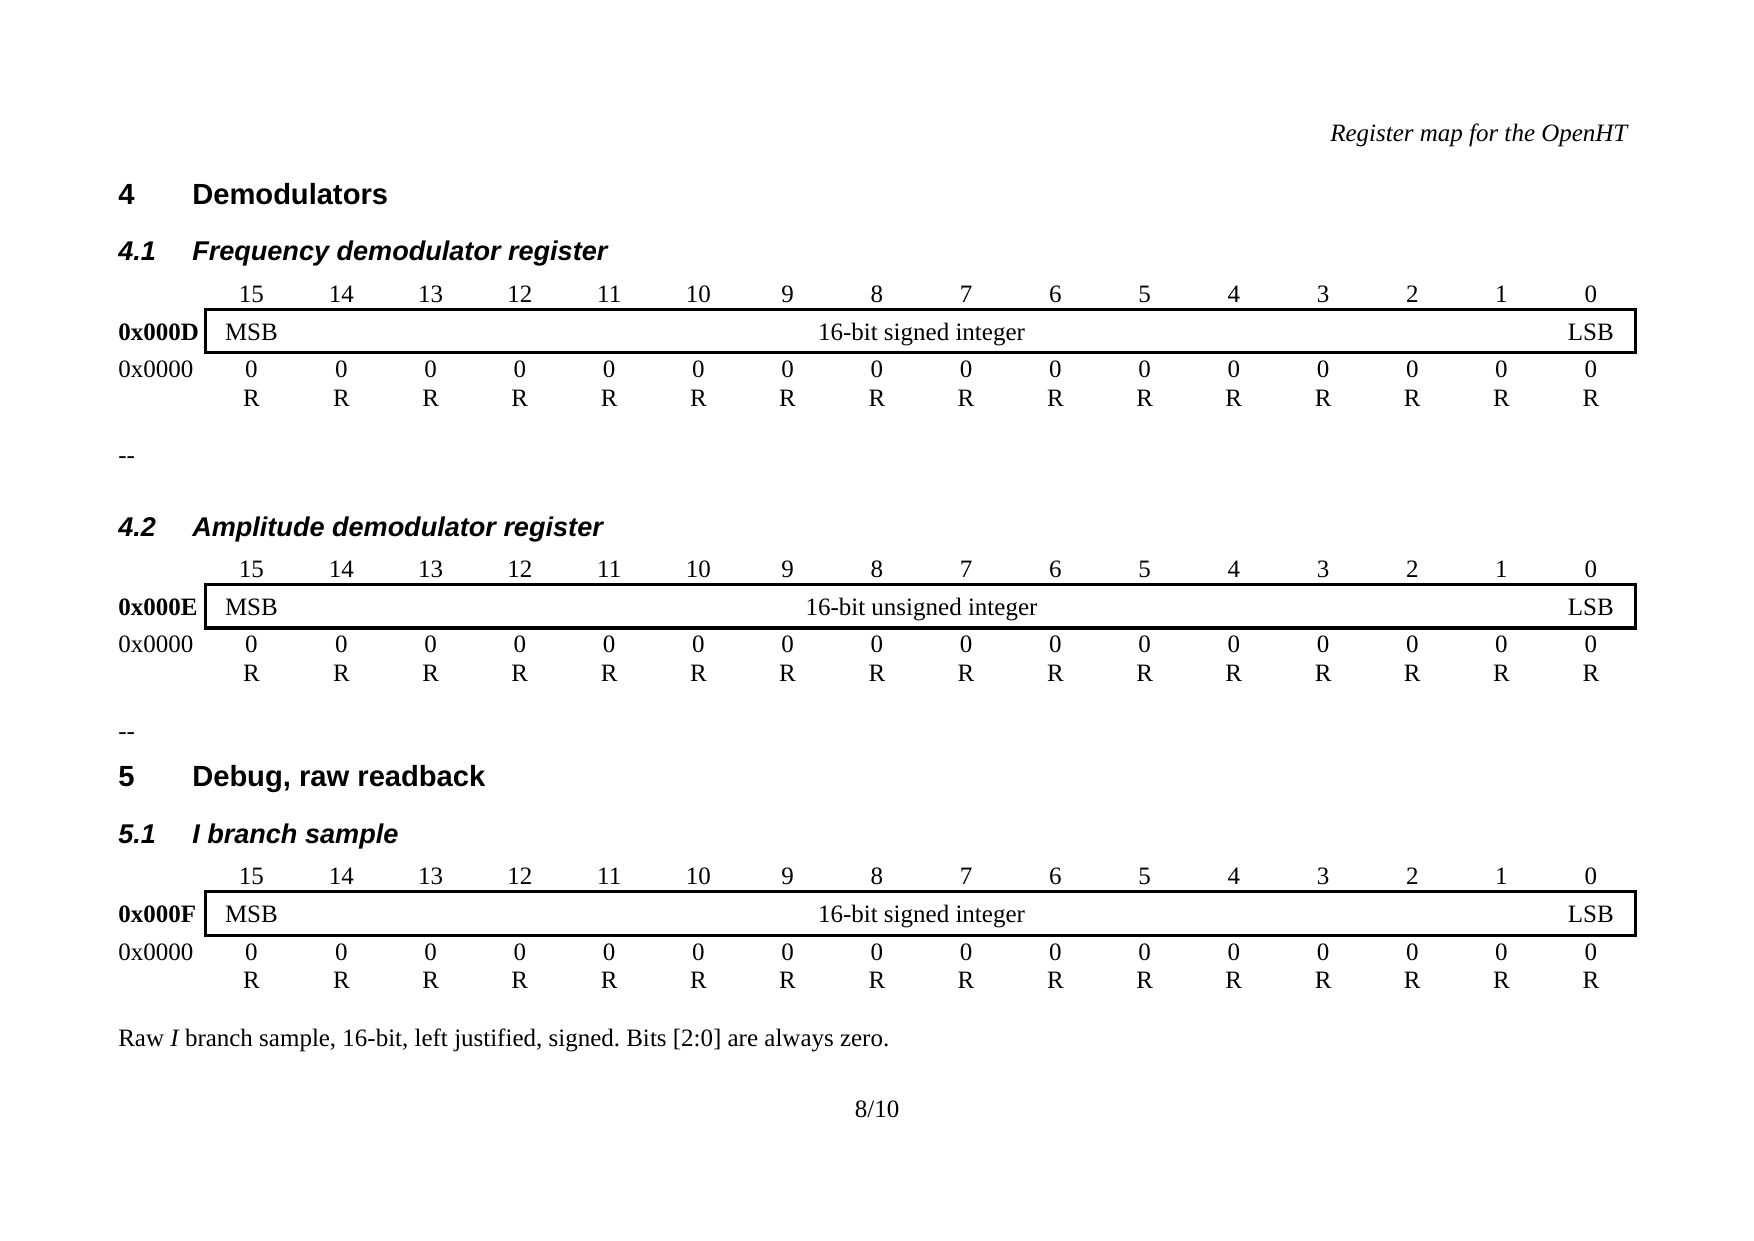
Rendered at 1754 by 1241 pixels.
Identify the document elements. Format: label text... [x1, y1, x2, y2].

table_cell 0 [1457, 630, 1546, 658]
table_header 3 [1278, 861, 1367, 890]
table_cell 0 [1368, 630, 1457, 658]
table_cell R [475, 383, 564, 412]
table_cell [118, 658, 206, 687]
table_cell R [386, 965, 475, 994]
table_header 15 [206, 861, 297, 890]
table_header 2 [1368, 279, 1457, 308]
table_header 11 [564, 554, 653, 583]
table_header 14 [297, 554, 386, 583]
table_cell R [1189, 383, 1278, 412]
table_header 9 [743, 279, 832, 308]
text -- [118, 441, 1635, 469]
table_cell R [386, 658, 475, 687]
subtitle Debug, raw readback [118, 759, 1635, 793]
table_cell 0 [832, 630, 921, 658]
table_cell R [1010, 965, 1100, 994]
table_header 2 [1368, 554, 1457, 583]
subtitle I branch sample [118, 818, 1635, 849]
table_cell R [1100, 965, 1189, 994]
table_cell 0x000F [118, 890, 204, 933]
table_cell R [564, 965, 653, 994]
table_header 1 [1457, 279, 1546, 308]
table_cell R [1010, 383, 1100, 412]
table_cell MSB [207, 311, 297, 351]
table_header 13 [386, 279, 475, 308]
table_cell R [1457, 658, 1546, 687]
table_header 4 [1189, 554, 1278, 583]
table_cell 0 [1368, 937, 1457, 965]
table_cell R [297, 965, 386, 994]
table_cell R [921, 658, 1010, 687]
table_cell R [654, 383, 743, 412]
table_cell R [297, 383, 386, 412]
table_cell 0 [475, 630, 564, 658]
table_cell 0 [654, 937, 743, 965]
table_cell 0 [206, 354, 297, 383]
table_cell 0x0000 [118, 934, 206, 965]
table_cell 0 [832, 937, 921, 965]
table_cell 0 [1457, 937, 1546, 965]
table_cell 0x000D [118, 308, 204, 351]
table_cell 16-bit unsigned integer [297, 586, 1546, 626]
table_cell 0 [1278, 937, 1367, 965]
table_cell R [832, 965, 921, 994]
table_cell 0 [832, 354, 921, 383]
table_cell R [1368, 965, 1457, 994]
table_cell 0 [654, 630, 743, 658]
table_cell R [1100, 383, 1189, 412]
table_cell LSB [1546, 893, 1634, 933]
text Raw I branch sample, 16-bit, left justified, signed. Bits [2:0] are always zero. [118, 1023, 1635, 1052]
table_header 7 [921, 279, 1010, 308]
table_header 15 [206, 279, 297, 308]
table_cell 0 [743, 630, 832, 658]
subtitle Amplitude demodulator register [118, 511, 1635, 542]
table_cell R [206, 383, 297, 412]
table_cell 0 [1100, 354, 1189, 383]
table_cell 0 [743, 354, 832, 383]
table_cell 0x000E [118, 583, 204, 626]
table_cell R [1546, 965, 1635, 994]
table_cell 0 [386, 937, 475, 965]
table_cell R [1368, 383, 1457, 412]
table_cell R [1100, 658, 1189, 687]
text -- [118, 716, 1635, 744]
table_cell 0 [1546, 630, 1635, 658]
subtitle Frequency demodulator register [118, 235, 1635, 267]
table_cell R [206, 965, 297, 994]
table_cell 0 [921, 354, 1010, 383]
table_cell R [1457, 965, 1546, 994]
table_header 0 [1546, 861, 1635, 890]
table_header 12 [475, 861, 564, 890]
table_cell 0 [1189, 630, 1278, 658]
table_header 15 [206, 554, 297, 583]
table_cell R [386, 383, 475, 412]
table_header 10 [654, 861, 743, 890]
table_cell 0 [564, 354, 653, 383]
table_header 6 [1010, 279, 1100, 308]
table_cell R [654, 658, 743, 687]
table_cell 0 [654, 354, 743, 383]
table_header 14 [297, 861, 386, 890]
table_cell R [832, 383, 921, 412]
table_header 3 [1278, 279, 1367, 308]
table_cell LSB [1546, 311, 1634, 351]
table_cell R [743, 658, 832, 687]
table_header 6 [1010, 554, 1100, 583]
table_header 0 [1546, 554, 1635, 583]
table_cell 0 [921, 630, 1010, 658]
table_cell 0 [921, 937, 1010, 965]
table_header [118, 861, 206, 890]
table_header 1 [1457, 554, 1546, 583]
table_cell 0 [386, 354, 475, 383]
table_cell R [1278, 965, 1367, 994]
table_header 6 [1010, 861, 1100, 890]
table_cell R [743, 383, 832, 412]
table_header 3 [1278, 554, 1367, 583]
table_cell 0 [1546, 354, 1635, 383]
table_header 7 [921, 861, 1010, 890]
table_cell R [475, 965, 564, 994]
table_cell 0 [1189, 354, 1278, 383]
table_cell R [1010, 658, 1100, 687]
table_header 12 [475, 279, 564, 308]
table_cell MSB [207, 893, 297, 933]
table_cell 0 [475, 937, 564, 965]
table_cell 0 [1546, 937, 1635, 965]
table_cell 0 [206, 937, 297, 965]
table_header 11 [564, 279, 653, 308]
table_cell 0 [297, 630, 386, 658]
table_cell 0 [1278, 630, 1367, 658]
table_cell MSB [207, 586, 297, 626]
table_header 2 [1368, 861, 1457, 890]
table_cell 0 [297, 937, 386, 965]
table_header 5 [1100, 861, 1189, 890]
table_cell R [1546, 383, 1635, 412]
table_header 10 [654, 279, 743, 308]
table_cell 0 [1010, 630, 1100, 658]
table_cell R [1457, 383, 1546, 412]
table_cell 0 [206, 630, 297, 658]
table_cell [118, 383, 206, 412]
table_cell R [206, 658, 297, 687]
table_cell R [921, 965, 1010, 994]
table_header 10 [654, 554, 743, 583]
table_header [118, 554, 206, 583]
table_cell R [1278, 658, 1367, 687]
table_cell 0 [1010, 937, 1100, 965]
table_cell 0 [386, 630, 475, 658]
table_cell 0 [1457, 354, 1546, 383]
table_cell 0 [475, 354, 564, 383]
table_cell LSB [1546, 586, 1634, 626]
table_cell R [475, 658, 564, 687]
table_header 9 [743, 554, 832, 583]
table_header 1 [1457, 861, 1546, 890]
table_header 11 [564, 861, 653, 890]
table_cell R [1546, 658, 1635, 687]
table_cell R [1278, 383, 1367, 412]
table_header 4 [1189, 861, 1278, 890]
table_header [118, 279, 206, 308]
table_header 12 [475, 554, 564, 583]
table_cell R [832, 658, 921, 687]
table_header 7 [921, 554, 1010, 583]
table_cell R [1189, 658, 1278, 687]
table_header 13 [386, 861, 475, 890]
table_cell R [921, 383, 1010, 412]
table_header 8 [832, 861, 921, 890]
table_cell 0 [743, 937, 832, 965]
table_header 4 [1189, 279, 1278, 308]
table_cell R [564, 658, 653, 687]
table_cell 0 [1368, 354, 1457, 383]
table_cell R [564, 383, 653, 412]
table_cell R [1368, 658, 1457, 687]
table_header 8 [832, 279, 921, 308]
table_cell 0 [1010, 354, 1100, 383]
table_cell 16-bit signed integer [297, 893, 1546, 933]
table_cell [118, 965, 206, 994]
table_header 5 [1100, 279, 1189, 308]
table_cell R [1189, 965, 1278, 994]
table_cell 0 [1100, 630, 1189, 658]
table_header 13 [386, 554, 475, 583]
table_cell 0 [1189, 937, 1278, 965]
table_header 9 [743, 861, 832, 890]
table_cell 0 [564, 937, 653, 965]
table_cell R [297, 658, 386, 687]
table_header 8 [832, 554, 921, 583]
table_cell 0 [1100, 937, 1189, 965]
table_header 14 [297, 279, 386, 308]
subtitle Demodulators [118, 177, 1635, 210]
table_cell 0x0000 [118, 351, 206, 383]
table_header 0 [1546, 279, 1635, 308]
table_cell 0 [1278, 354, 1367, 383]
table_cell 16-bit signed integer [297, 311, 1546, 351]
table_cell 0 [297, 354, 386, 383]
table_cell R [654, 965, 743, 994]
table_cell R [743, 965, 832, 994]
table_header 5 [1100, 554, 1189, 583]
table_cell 0x0000 [118, 626, 206, 658]
table_cell 0 [564, 630, 653, 658]
